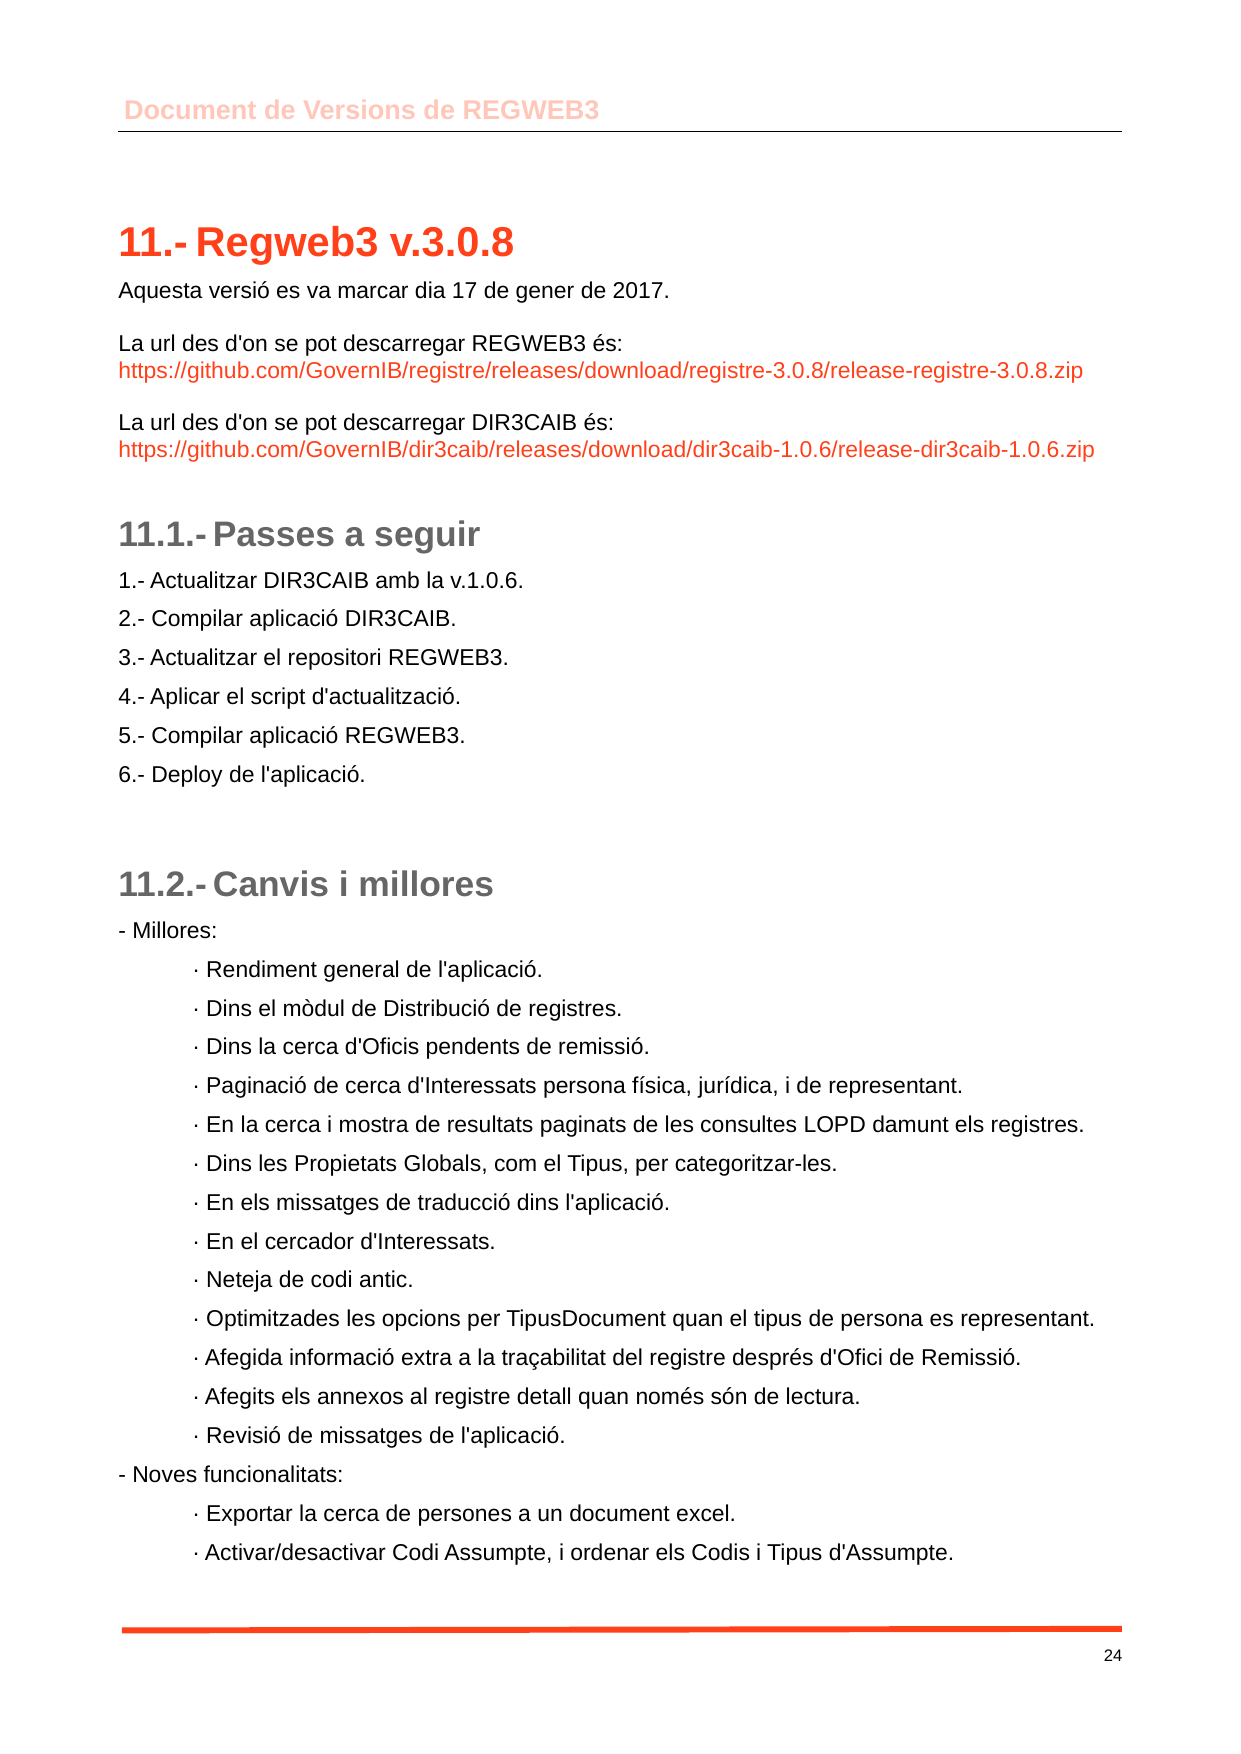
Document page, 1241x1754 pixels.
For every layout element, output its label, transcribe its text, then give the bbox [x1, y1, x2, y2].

text · Paginació de cerca d'Interessats persona física, jurídica, i de representant. [192, 1072, 1122, 1098]
subtitle Regweb3 v.3.0.8 [118, 217, 1122, 265]
text · Activar/desactivar Codi Assumpte, i ordenar els Codis i Tipus d'Assumpte. [192, 1538, 1122, 1565]
text 3.- Actualitzar el repositori REGWEB3. [118, 644, 1122, 671]
text https://github.com/GovernIB/dir3caib/releases/download/dir3caib-1.0.6/release-dir3caib-1.0.6.zip [118, 436, 1122, 462]
text 4.- Aplicar el script d'actualització. [118, 683, 1122, 709]
text · En el cercador d'Interessats. [192, 1228, 1122, 1254]
text 5.- Compilar aplicació REGWEB3. [118, 722, 1122, 748]
text · En la cerca i mostra de resultats paginats de les consultes LOPD damunt els registres. [192, 1111, 1122, 1137]
text · Dins les Propietats Globals, com el Tipus, per categoritzar-les. [192, 1150, 1122, 1176]
text · Dins el mòdul de Distribució de registres. [192, 994, 1122, 1021]
text · Rendiment general de l'aplicació. [192, 956, 1122, 982]
text La url des d'on se pot descarregar REGWEB3 és: [118, 330, 1122, 357]
text · Afegits els annexos al registre detall quan només són de lectura. [192, 1383, 1122, 1409]
text · Optimitzades les opcions per TipusDocument quan el tipus de persona es representant. [192, 1305, 1122, 1332]
text · Afegida informació extra a la traçabilitat del registre després d'Ofici de Remissió. [192, 1344, 1122, 1371]
text · En els missatges de traducció dins l'aplicació. [192, 1189, 1122, 1215]
text 1.- Actualitzar DIR3CAIB amb la v.1.0.6. [118, 567, 1122, 593]
text La url des d'on se pot descarregar DIR3CAIB és: [118, 409, 1122, 436]
text · Dins la cerca d'Oficis pendents de remissió. [192, 1033, 1122, 1060]
text · Neteja de codi antic. [192, 1266, 1122, 1293]
subtitle Canvis i millores [118, 863, 1122, 904]
text https://github.com/GovernIB/registre/releases/download/registre-3.0.8/release-registre-3.0.8.zip [118, 357, 1122, 383]
text - Millores: [118, 917, 1122, 943]
text · Revisió de missatges de l'aplicació. [192, 1422, 1122, 1448]
text Aquesta versió es va marcar dia 17 de gener de 2017. [118, 277, 1122, 304]
text 6.- Deploy de l'aplicació. [118, 761, 1122, 787]
subtitle Passes a seguir [118, 513, 1122, 554]
text 2.- Compilar aplicació DIR3CAIB. [118, 605, 1122, 632]
text · Exportar la cerca de persones a un document excel. [192, 1499, 1122, 1526]
text - Noves funcionalitats: [118, 1461, 1122, 1487]
